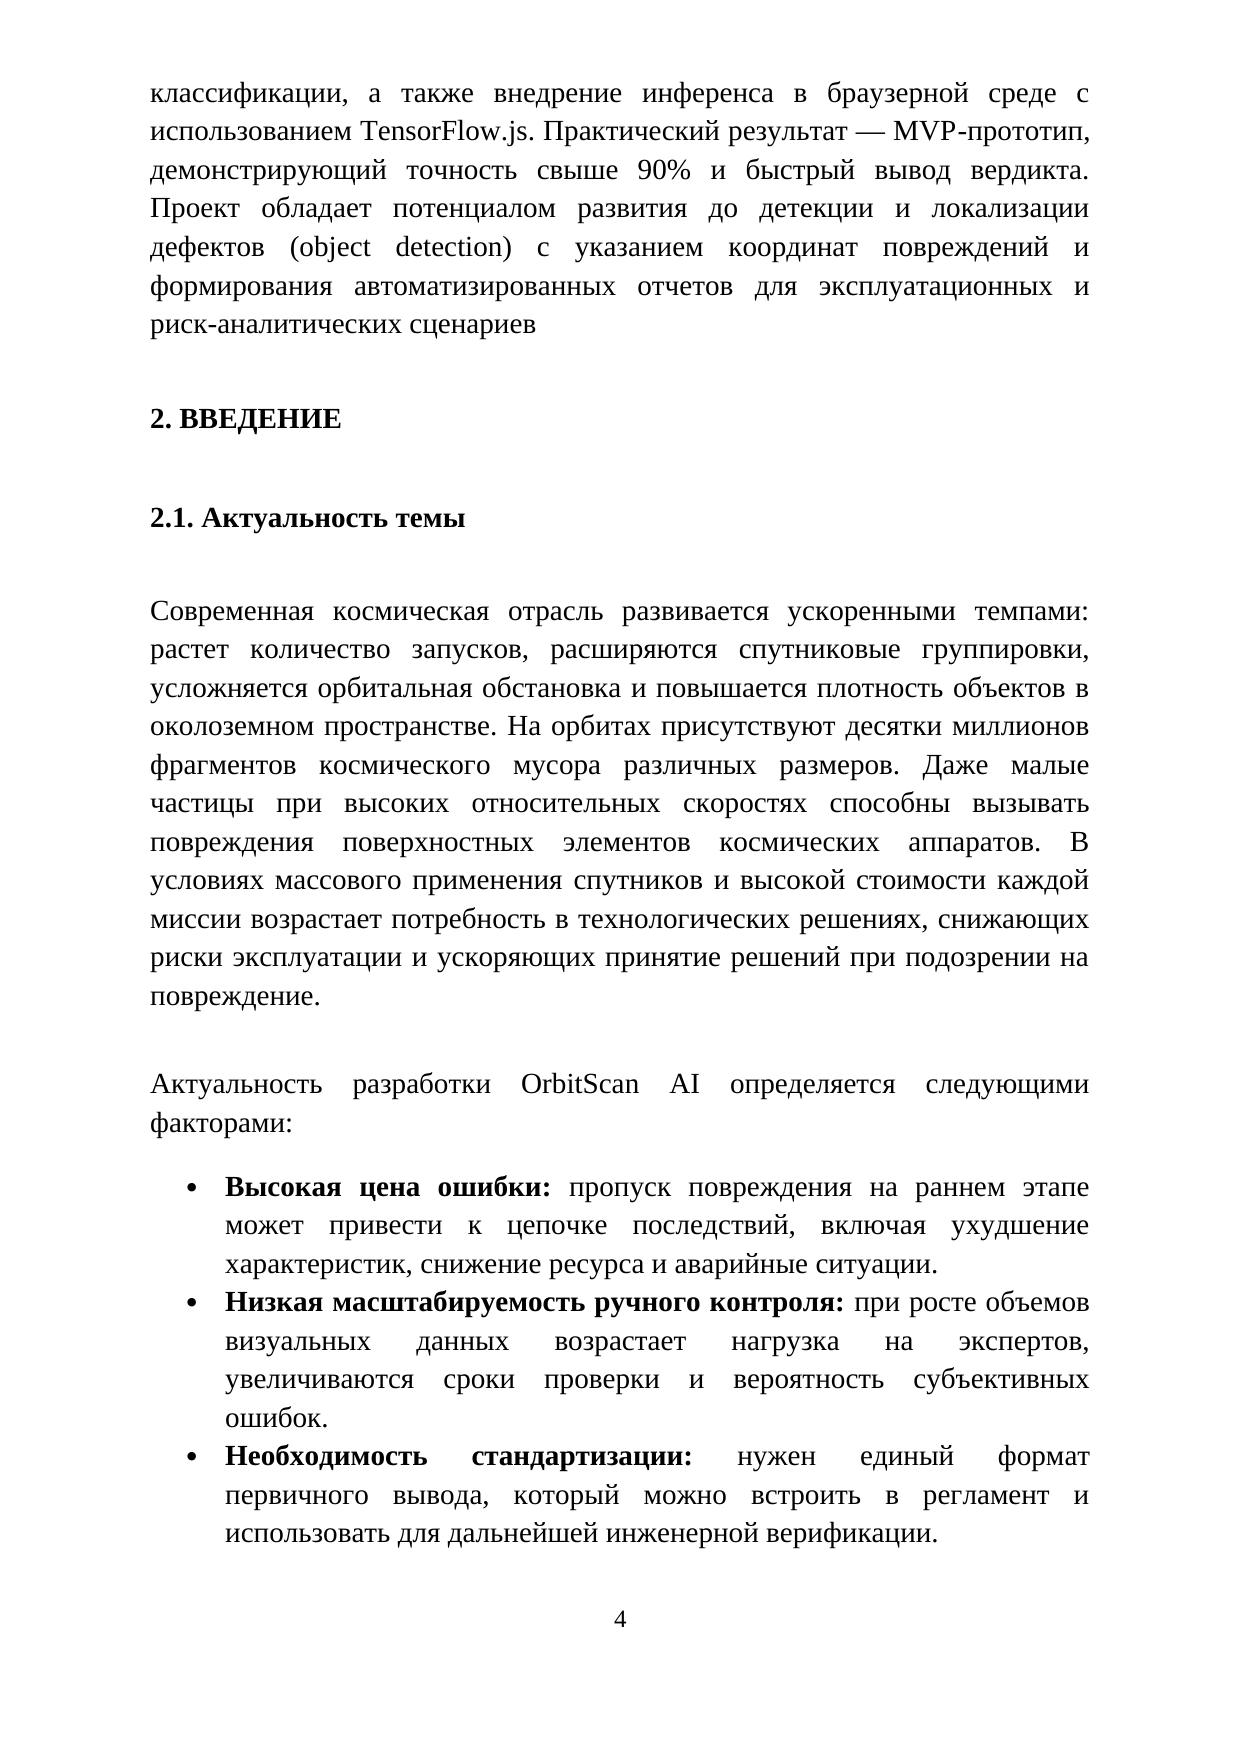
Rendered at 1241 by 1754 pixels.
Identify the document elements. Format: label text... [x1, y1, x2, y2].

list Низкая масштабируемость ручного контроля: при росте объемов визуальных данных возрастает нагрузка на экспертов, увеличиваются сроки проверки и вероятность субъективных ошибок. [187, 1284, 1090, 1433]
text Актуальность разработки OrbitScan AI определяется следующими факторами: [150, 1067, 1090, 1139]
list Необходимость стандартизации: нужен единый формат первичного вывода, который можно встроить в регламент и использовать для дальнейшей инженерной верификации. [187, 1438, 1090, 1549]
subtitle 2.1. Актуальность темы [150, 500, 1090, 533]
text Современная космическая отрасль развивается ускоренными темпами: растет количество запусков, расширяются спутниковые группировки, усложняется орбитальная обстановка и повышается плотность объектов в околоземном пространстве. На орбитах присутствуют десятки миллионов фрагментов космического мусора различных размеров. Даже малые частицы при высоких относительных скоростях способны вызывать повреждения поверхностных элементов космических аппаратов. В условиях массового применения спутников и высокой стоимости каждой миссии возрастает потребность в технологических решениях, снижающих риски эксплуатации и ускоряющих принятие решений при подозрении на повреждение. [150, 593, 1090, 1012]
subtitle 2. ВВЕДЕНИЕ [150, 401, 1090, 434]
text классификации, а также внедрение инференса в браузерной среде с использованием TensorFlow.js. Практический результат — MVP‑прототип, демонстрирующий точность свыше 90% и быстрый вывод вердикта. Проект обладает потенциалом развития до детекции и локализации дефектов (object detection) с указанием координат повреждений и формирования автоматизированных отчетов для эксплуатационных и риск‑аналитических сценариев [150, 75, 1090, 340]
list Высокая цена ошибки: пропуск повреждения на раннем этапе может привести к цепочке последствий, включая ухудшение характеристик, снижение ресурса и аварийные ситуации. [187, 1169, 1090, 1279]
